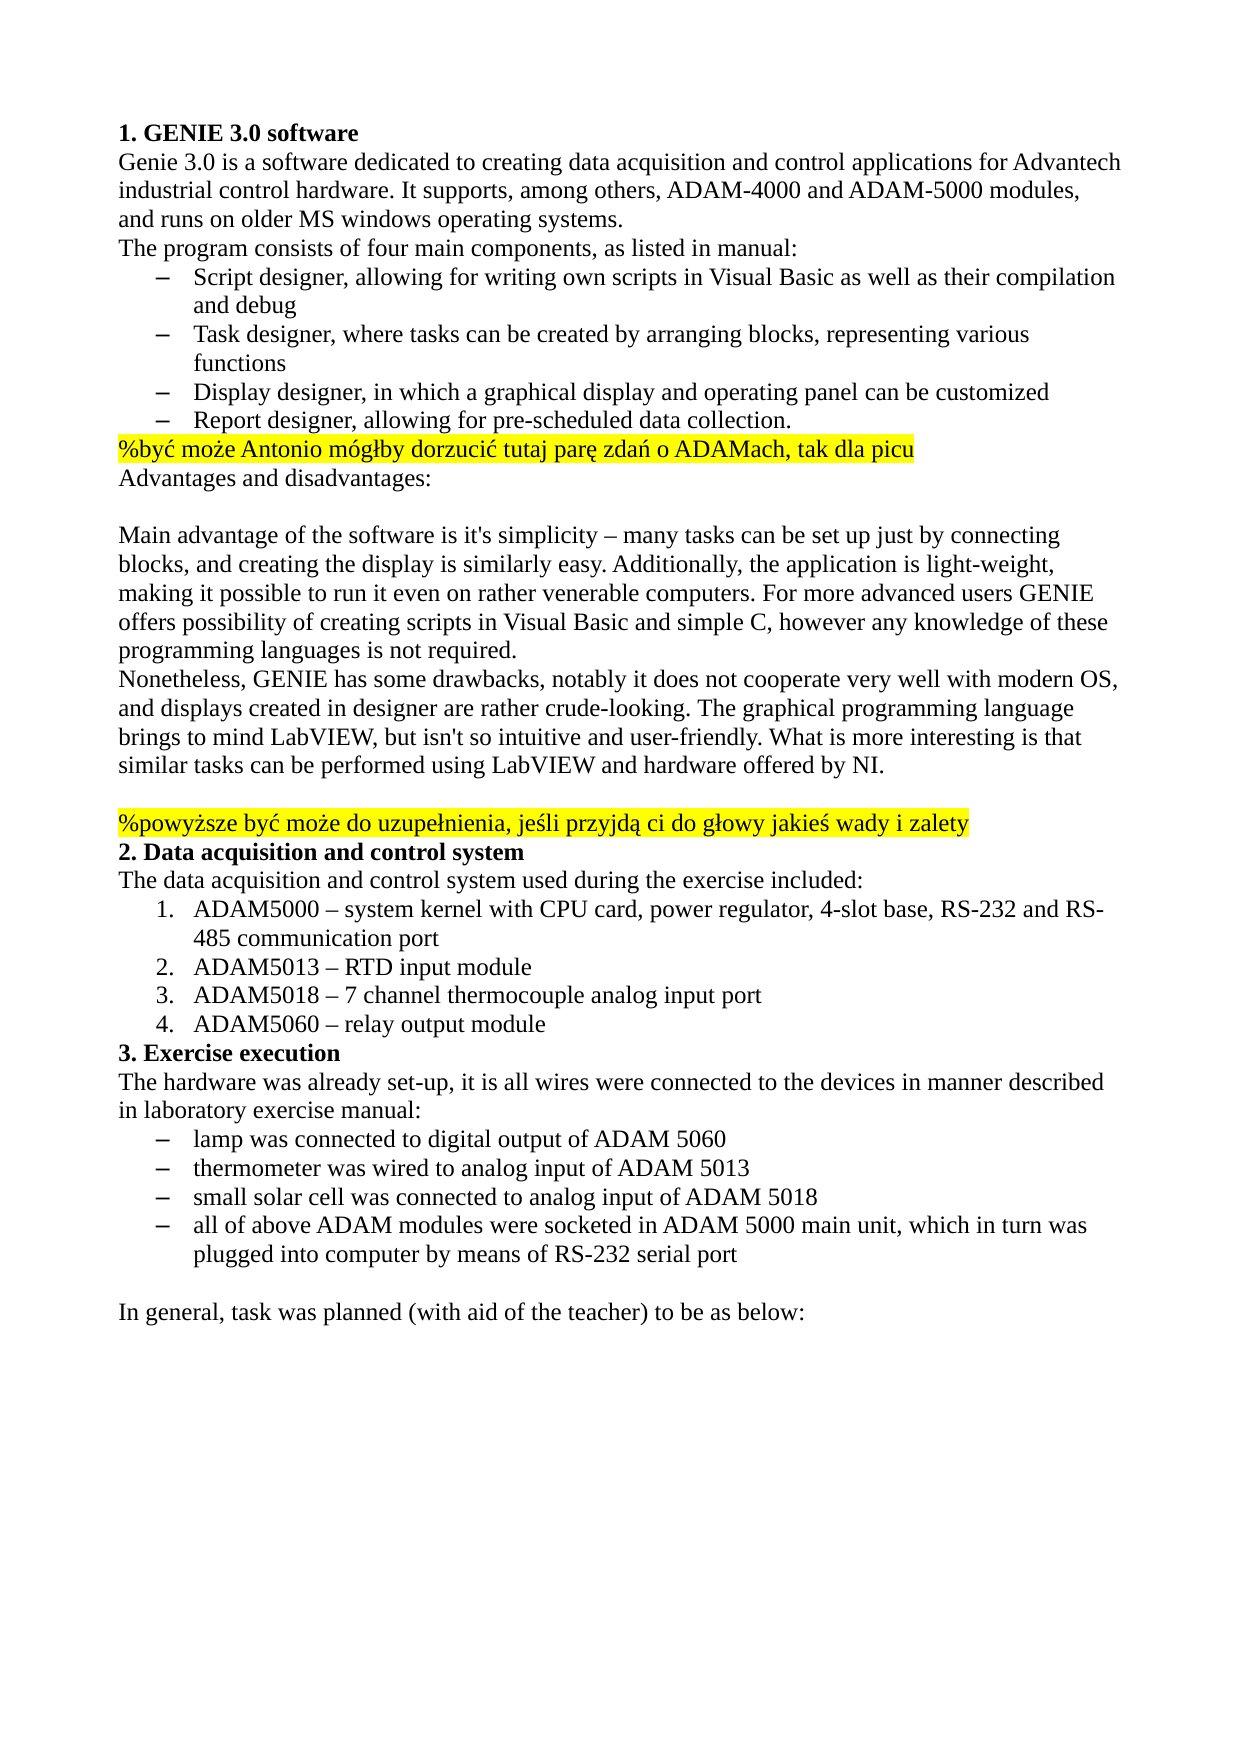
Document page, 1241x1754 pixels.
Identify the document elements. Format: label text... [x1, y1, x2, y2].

text Genie 3.0 is a software dedicated to creating data acquisition and control applications for Advantech industrial control hardware. It supports, among others, ADAM-4000 and ADAM-5000 modules, and runs on older MS windows operating systems. The program consists of four main components, as listed in manual: [118, 147, 1122, 262]
list Report designer, allowing for pre-scheduled data collection. [156, 406, 1122, 434]
text and displays created in designer are rather crude-looking. The graphical programming language brings to mind LabVIEW, but isn't so intuitive and user-friendly. What is more interesting is that similar tasks can be performed using LabVIEW and hardware offered by NI. [118, 693, 1122, 779]
list Display designer, in which a graphical display and operating panel can be customized [156, 377, 1122, 406]
text In general, task was planned (with aid of the teacher) to be as below: [118, 1297, 1122, 1326]
list ADAM5018 – 7 channel thermocouple analog input port [156, 981, 1122, 1009]
text 2. Data acquisition and control system [118, 837, 1122, 866]
text Nonetheless, GENIE has some drawbacks, notably it does not cooperate very well with modern OS, [118, 664, 1122, 693]
list all of above ADAM modules were socketed in ADAM 5000 main unit, which in turn was plugged into computer by means of RS-232 serial port [156, 1211, 1122, 1268]
list ADAM5000 – system kernel with CPU card, power regulator, 4-slot base, RS-232 and RS-485 communication port [156, 894, 1122, 952]
list Script designer, allowing for writing own scripts in Visual Basic as well as their compilation and debug [156, 262, 1122, 319]
text 1. GENIE 3.0 software [118, 118, 1122, 147]
text The hardware was already set-up, it is all wires were connected to the devices in manner described in laboratory exercise manual: [118, 1067, 1122, 1124]
text Main advantage of the software is it's simplicity – many tasks can be set up just by connecting blocks, and creating the display is similarly easy. Additionally, the application is light-weight, making it possible to run it even on rather venerable computers. For more advanced users GENIE offers possibility of creating scripts in Visual Basic and simple C, however any knowledge of these programming languages is not required. [118, 521, 1122, 664]
text The data acquisition and control system used during the exercise included: [118, 866, 1122, 894]
text 3. Exercise execution [118, 1038, 1122, 1067]
list lamp was connected to digital output of ADAM 5060 [156, 1124, 1122, 1153]
text Advantages and disadvantages: [118, 463, 1122, 492]
list ADAM5060 – relay output module [156, 1009, 1122, 1038]
list ADAM5013 – RTD input module [156, 952, 1122, 981]
text %być może Antonio mógłby dorzucić tutaj parę zdań o ADAMach, tak dla picu [118, 434, 1122, 463]
list Task designer, where tasks can be created by arranging blocks, representing various functions [156, 319, 1122, 377]
list small solar cell was connected to analog input of ADAM 5018 [156, 1182, 1122, 1211]
text %powyższe być może do uzupełnienia, jeśli przyjdą ci do głowy jakieś wady i zalety [118, 808, 1122, 837]
list thermometer was wired to analog input of ADAM 5013 [156, 1153, 1122, 1182]
